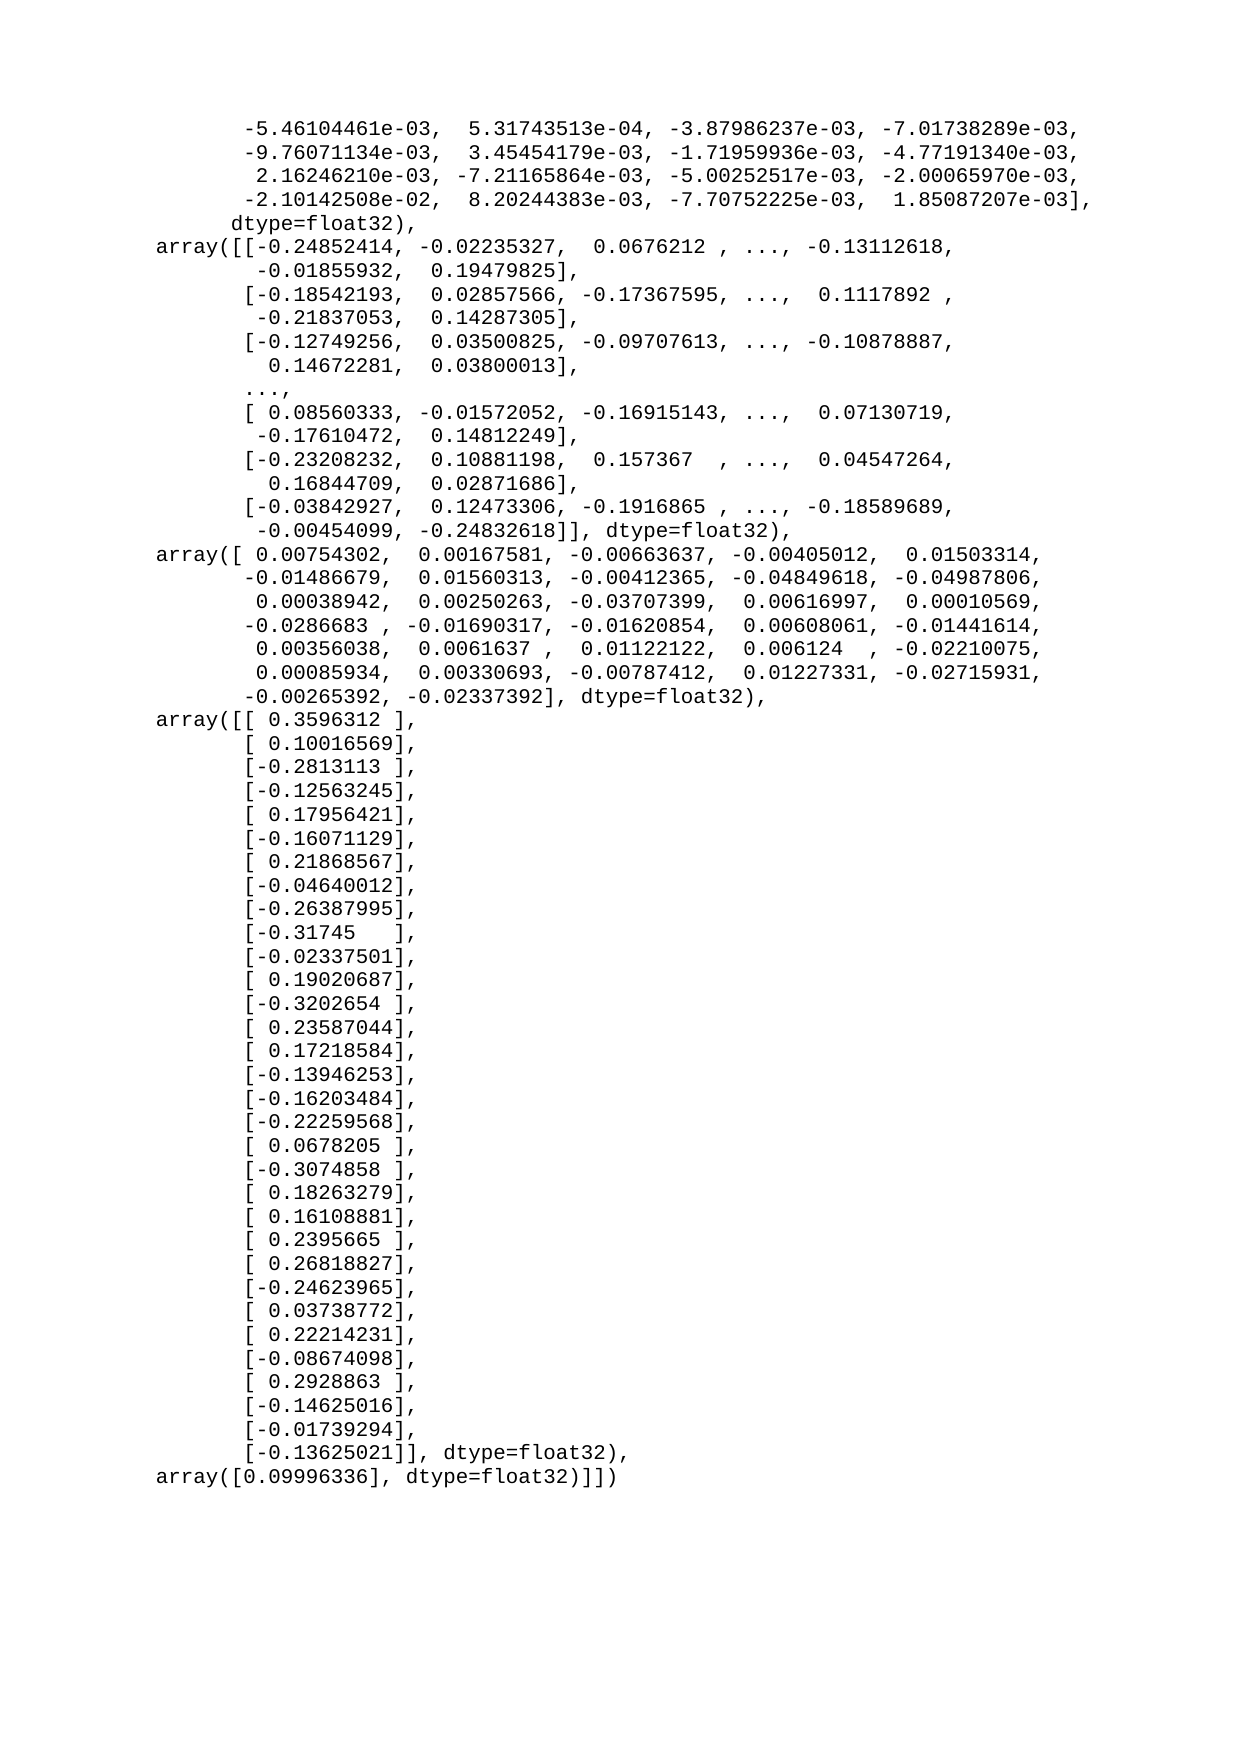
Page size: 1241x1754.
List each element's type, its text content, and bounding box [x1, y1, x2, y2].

text [ 0.2395665 ], [118, 1229, 1122, 1253]
text -2.10142508e-02, 8.20244383e-03, -7.70752225e-03, 1.85087207e-03], [118, 189, 1122, 213]
text 0.14672281, 0.03800013], [118, 354, 1122, 378]
text array([[ 0.3596312 ], [118, 709, 1122, 733]
text [-0.31745 ], [118, 922, 1122, 946]
text [ 0.17956421], [118, 804, 1122, 827]
text [ 0.08560333, -0.01572052, -0.16915143, ..., 0.07130719, [118, 402, 1122, 426]
text [ 0.16108881], [118, 1206, 1122, 1229]
text [-0.02337501], [118, 946, 1122, 969]
text 0.00085934, 0.00330693, -0.00787412, 0.01227331, -0.02715931, [118, 662, 1122, 686]
text [ 0.2928863 ], [118, 1371, 1122, 1395]
text -0.01855932, 0.19479825], [118, 260, 1122, 284]
text [-0.22259568], [118, 1111, 1122, 1135]
text -9.76071134e-03, 3.45454179e-03, -1.71959936e-03, -4.77191340e-03, [118, 142, 1122, 165]
text -0.00454099, -0.24832618]], dtype=float32), [118, 520, 1122, 544]
text [-0.3202654 ], [118, 993, 1122, 1017]
text [-0.24623965], [118, 1277, 1122, 1300]
text [ 0.17218584], [118, 1040, 1122, 1064]
text [ 0.23587044], [118, 1017, 1122, 1040]
text [-0.13625021]], dtype=float32), [118, 1442, 1122, 1466]
text [-0.01739294], [118, 1419, 1122, 1442]
text [ 0.19020687], [118, 969, 1122, 993]
text [-0.08674098], [118, 1348, 1122, 1371]
text [-0.26387995], [118, 898, 1122, 922]
text -0.21837053, 0.14287305], [118, 307, 1122, 331]
text -0.0286683 , -0.01690317, -0.01620854, 0.00608061, -0.01441614, [118, 615, 1122, 638]
text -0.17610472, 0.14812249], [118, 426, 1122, 449]
text [ 0.22214231], [118, 1324, 1122, 1348]
text [-0.04640012], [118, 875, 1122, 898]
text [-0.16203484], [118, 1088, 1122, 1111]
text array([[-0.24852414, -0.02235327, 0.0676212 , ..., -0.13112618, [118, 236, 1122, 260]
text array([0.09996336], dtype=float32)]]) [118, 1466, 1122, 1489]
text [-0.18542193, 0.02857566, -0.17367595, ..., 0.1117892 , [118, 284, 1122, 307]
text [ 0.26818827], [118, 1253, 1122, 1277]
text [ 0.03738772], [118, 1300, 1122, 1324]
text [-0.2813113 ], [118, 757, 1122, 780]
text [-0.23208232, 0.10881198, 0.157367 , ..., 0.04547264, [118, 449, 1122, 473]
text [ 0.0678205 ], [118, 1135, 1122, 1158]
text 0.16844709, 0.02871686], [118, 473, 1122, 496]
text [ 0.18263279], [118, 1182, 1122, 1206]
text [-0.03842927, 0.12473306, -0.1916865 , ..., -0.18589689, [118, 496, 1122, 520]
text [-0.16071129], [118, 827, 1122, 851]
text [-0.12563245], [118, 780, 1122, 804]
text [-0.12749256, 0.03500825, -0.09707613, ..., -0.10878887, [118, 331, 1122, 354]
text -5.46104461e-03, 5.31743513e-04, -3.87986237e-03, -7.01738289e-03, [118, 118, 1122, 142]
text ..., [118, 378, 1122, 402]
text 0.00038942, 0.00250263, -0.03707399, 0.00616997, 0.00010569, [118, 591, 1122, 615]
text [-0.3074858 ], [118, 1158, 1122, 1182]
text -0.00265392, -0.02337392], dtype=float32), [118, 686, 1122, 709]
text dtype=float32), [118, 213, 1122, 236]
text [-0.13946253], [118, 1064, 1122, 1088]
text 2.16246210e-03, -7.21165864e-03, -5.00252517e-03, -2.00065970e-03, [118, 165, 1122, 189]
text -0.01486679, 0.01560313, -0.00412365, -0.04849618, -0.04987806, [118, 567, 1122, 591]
text [-0.14625016], [118, 1395, 1122, 1419]
text [ 0.10016569], [118, 733, 1122, 757]
text 0.00356038, 0.0061637 , 0.01122122, 0.006124 , -0.02210075, [118, 638, 1122, 662]
text array([ 0.00754302, 0.00167581, -0.00663637, -0.00405012, 0.01503314, [118, 544, 1122, 567]
text [ 0.21868567], [118, 851, 1122, 875]
